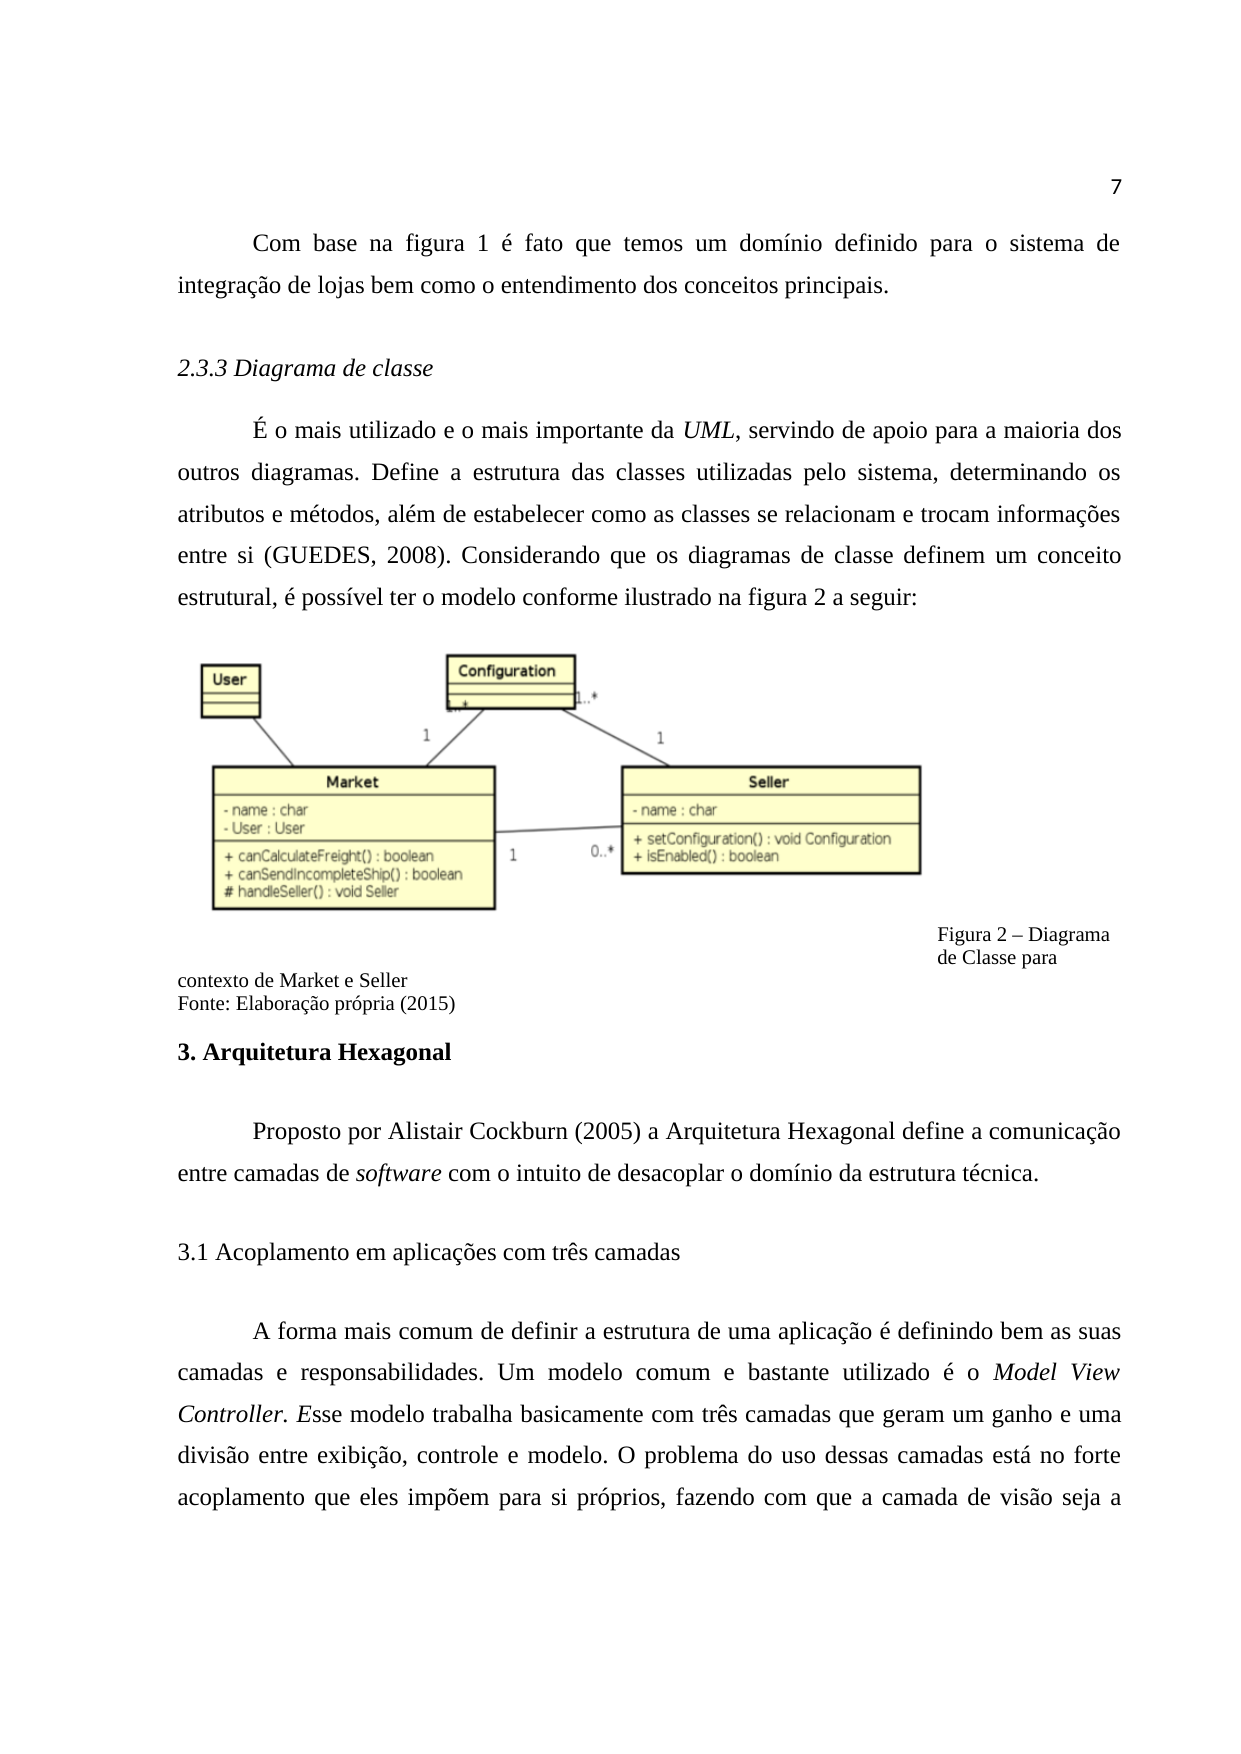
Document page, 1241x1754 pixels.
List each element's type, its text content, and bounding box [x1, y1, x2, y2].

text A forma mais comum de definir a estrutura de uma aplicação é definindo bem as suas camadas e responsabilidades. Um modelo comum e bastante utilizado é o Model View Controller. Esse modelo trabalha basicamente com três camadas que geram um ganho e uma divisão entre exibição, controle e modelo. O problema do uso dessas camadas está no forte acoplamento que eles impõem para si próprios, fazendo com que a camada de visão seja a [177, 1317, 1122, 1511]
text Figura 2 – Diagrama de Classe para contexto de Market e Seller Fonte: Elaboração própria (2015) [177, 922, 1122, 1015]
text Proposto por Alistair Cockburn (2005) a Arquitetura Hexagonal define a comunicação entre camadas de software com o intuito de desacoplar o domínio da estrutura técnica. [177, 1117, 1122, 1186]
text 3.1 Acoplamento em aplicações com três camadas [177, 1238, 1122, 1265]
picture [177, 624, 938, 961]
text 2.3.3 Diagrama de classe [177, 354, 1122, 382]
text 3. Arquitetura Hexagonal [177, 1038, 1122, 1066]
text É o mais utilizado e o mais importante da UML, servindo de apoio para a maioria dos outros diagramas. Define a estrutura das classes utilizadas pelo sistema, determinando os atributos e métodos, além de estabelecer como as classes se relacionam e trocam informações entre si (GUEDES, 2008). Considerando que os diagramas de classe definem um conceito estrutural, é possível ter o modelo conforme ilustrado na figura 2 a seguir: [177, 417, 1122, 611]
text Com base na figura 1 é fato que temos um domínio definido para o sistema de integração de lojas bem como o entendimento dos conceitos principais. [177, 229, 1122, 299]
